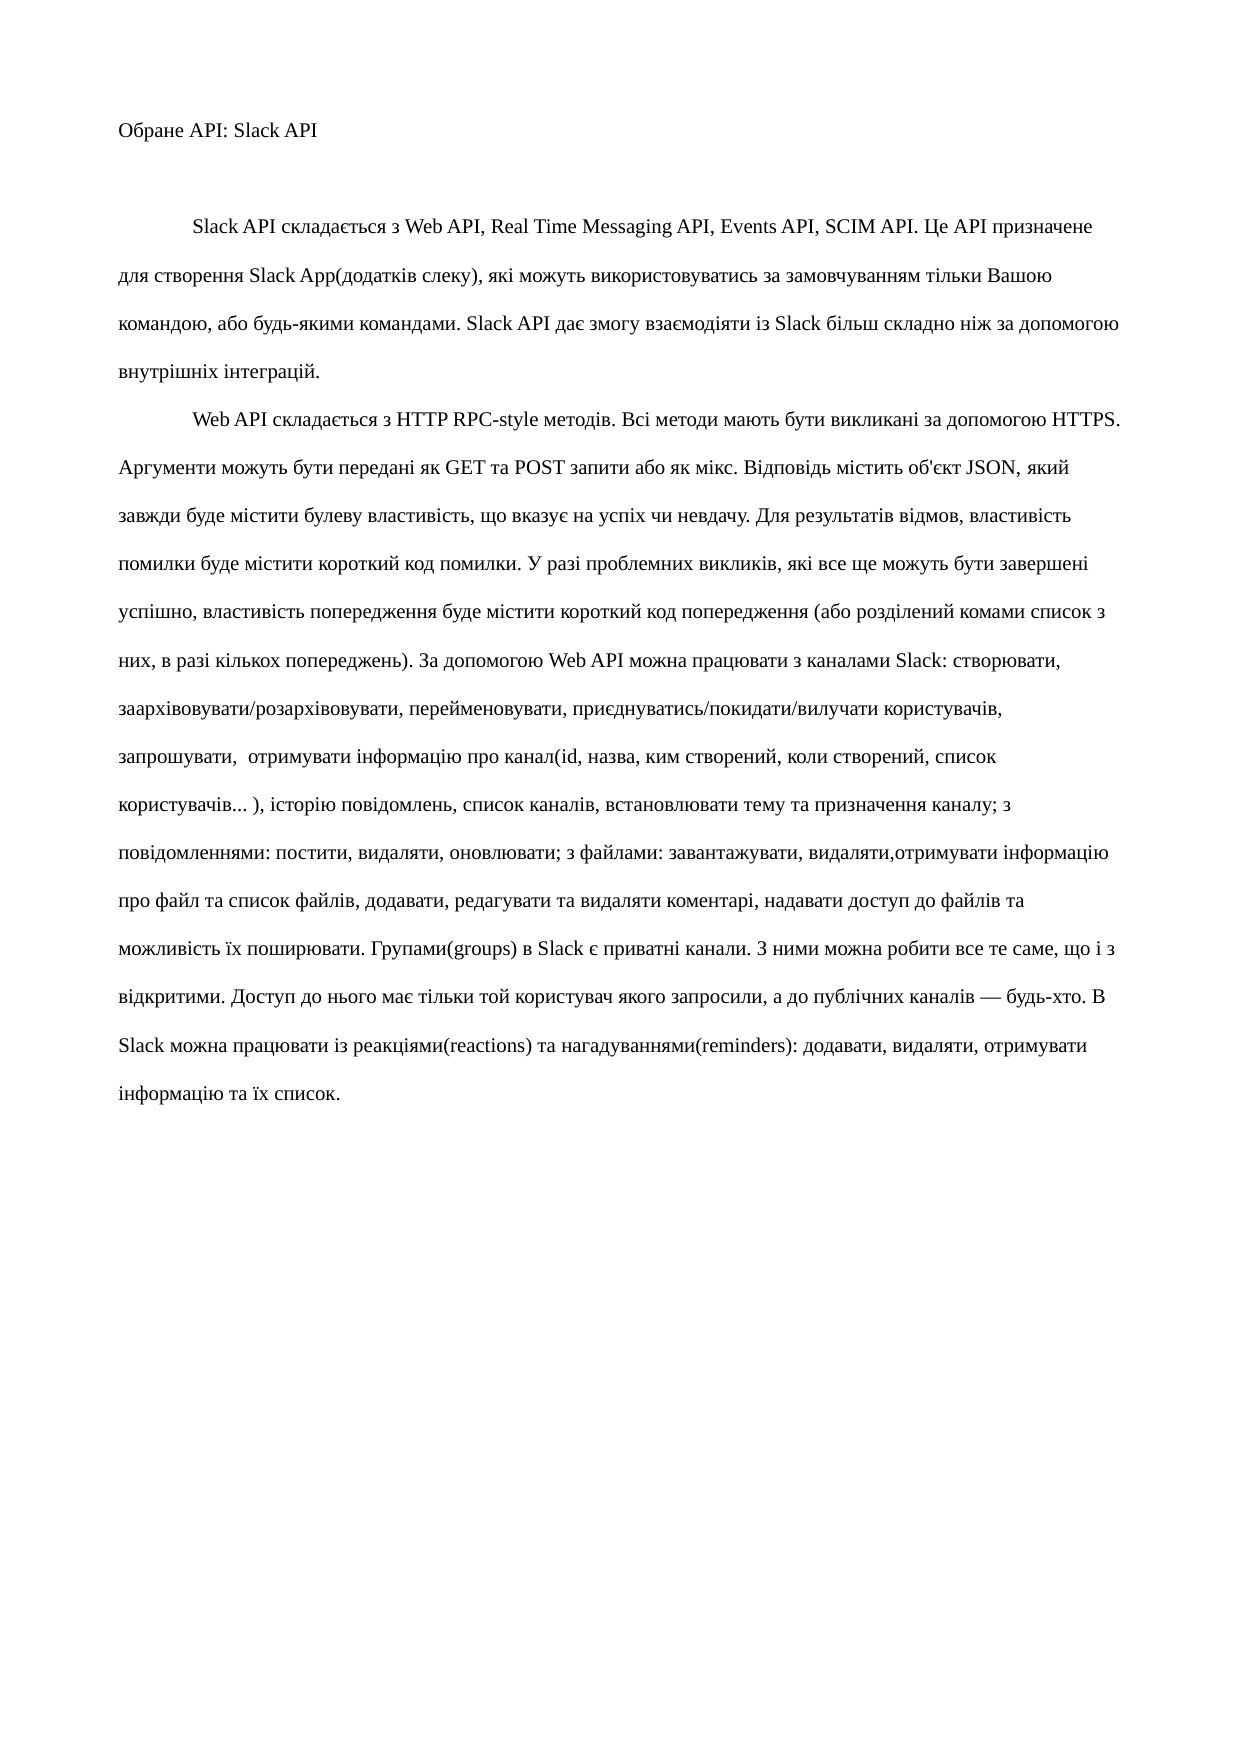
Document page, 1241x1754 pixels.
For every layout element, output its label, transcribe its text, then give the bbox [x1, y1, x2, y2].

text Обране API: Slack API [118, 118, 1122, 142]
text Slack API складається з Web API, Real Time Messaging API, Events API, SCIM API. Це АРІ призначене для створення Slack App(додатків слеку), які можуть використовуватись за замовчуванням тільки Вашою командою, або будь-якими командами. Slack API дає змогу взаємодіяти із Slack більш складно ніж за допомогою внутрішніх інтеграцій. [118, 214, 1122, 383]
text Web API складається з HTTP RPC-style методів. Всі методи мають бути викликані за допомогою HTTPS. Аргументи можуть бути передані як GET та POST запити або як мікс. Відповідь містить об'єкт JSON, який завжди буде містити булеву властивість, що вказує на успіх чи невдачу. Для результатів відмов, властивість помилки буде містити короткий код помилки. У разі проблемних викликів, які все ще можуть бути завершені успішно, властивість попередження буде містити короткий код попередження (або розділений комами список з них, в разі кількох попереджень). За допомогою Web API можна працювати з каналами Slack: створювати, заархівовувати/розархівовувати, перейменовувати, приєднуватись/покидати/вилучати користувачів, запрошувати, отримувати інформацію про канал(id, назва, ким створений, коли створений, список користувачів... ), історію повідомлень, список каналів, встановлювати тему та призначення каналу; з повідомленнями: постити, видаляти, оновлювати; з файлами: завантажувати, видаляти,отримувати інформацію про файл та список файлів, додавати, редагувати та видаляти коментарі, надавати доступ до файлів та можливість їх поширювати. Групами(groups) в Slack є приватні канали. З ними можна робити все те саме, що і з відкритими. Доступ до нього має тільки той користувач якого запросили, а до публічних каналів — будь-хто. В Slack можна працювати із реакціями(reactions) та нагадуваннями(reminders): додавати, видаляти, отримувати інформацію та їх список. [118, 407, 1122, 1105]
